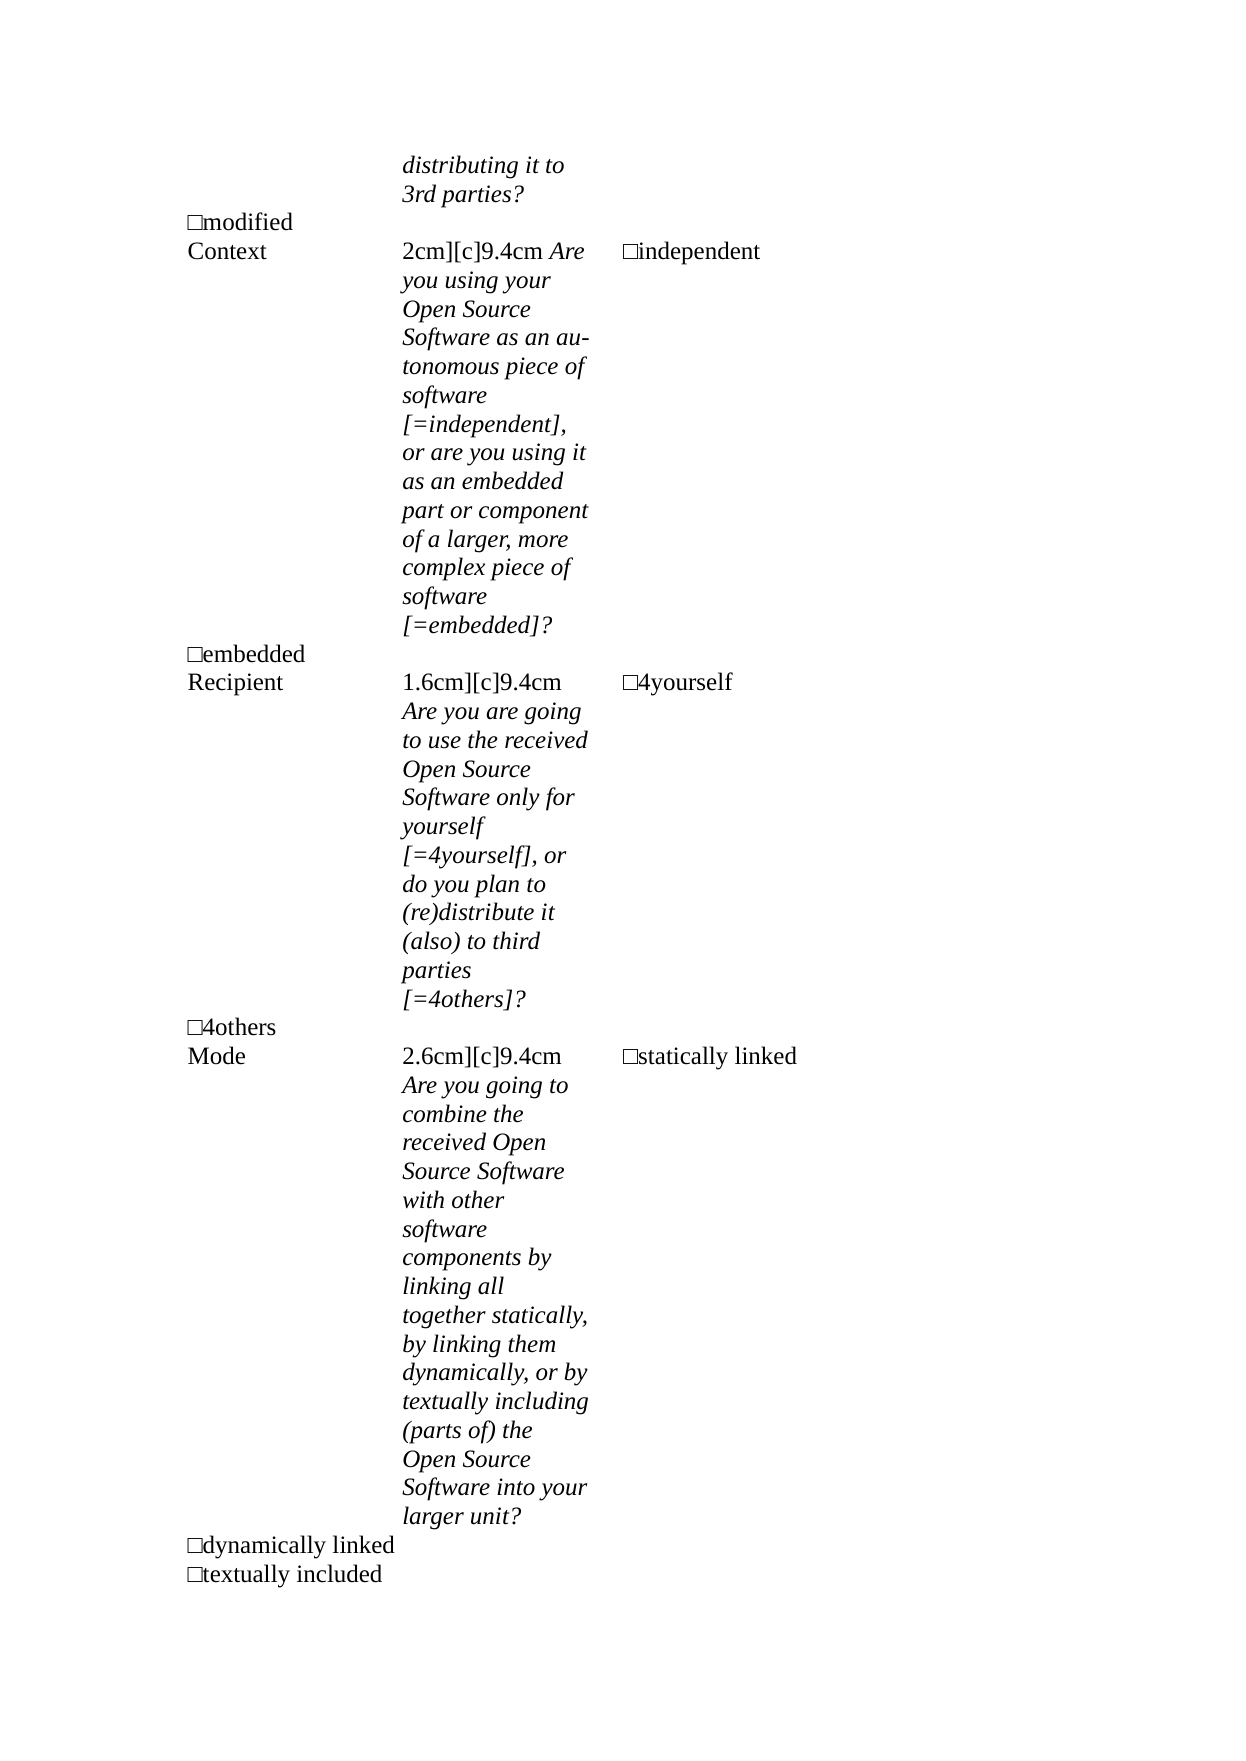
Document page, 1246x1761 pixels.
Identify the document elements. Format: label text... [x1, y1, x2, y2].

table_cell □dynamically linked [176, 1530, 820, 1559]
table_cell Recipient [176, 668, 391, 1012]
table_cell 2cm][c]9.4cm Are you using your Open Source Software as an au­to­no­mous piece of software [=independent], or are you using it as an embedded part or component of a larger, more complex piece of software [=embedded]? [391, 236, 605, 639]
table_cell □independent [605, 236, 820, 639]
table_cell Mode [176, 1041, 391, 1530]
table_cell distributing it to 3rd parties? [391, 150, 605, 207]
table_cell □4yourself [605, 668, 820, 1012]
table_cell Context [176, 236, 391, 639]
table_cell 1.6cm][c]9.4cm Are you are going to use the received Open Source Software only for yourself [=4yourself], or do you plan to (re)distribute it (also) to third parties [=4others]? [391, 668, 605, 1012]
table_cell 2.6cm][c]9.4cm Are you going to combine the received Open Source Software with other software components by linking all together statically, by linking them dynamically, or by textually including (parts of) the Open Source Software into your larger unit? [391, 1041, 605, 1530]
table_cell [605, 150, 820, 207]
table_cell [176, 150, 391, 207]
table_cell □textually included [176, 1559, 820, 1587]
table_cell □statically linked [605, 1041, 820, 1530]
table_cell □4others [176, 1013, 820, 1041]
table_cell □embedded [176, 639, 820, 667]
table_cell □modified [176, 208, 820, 236]
